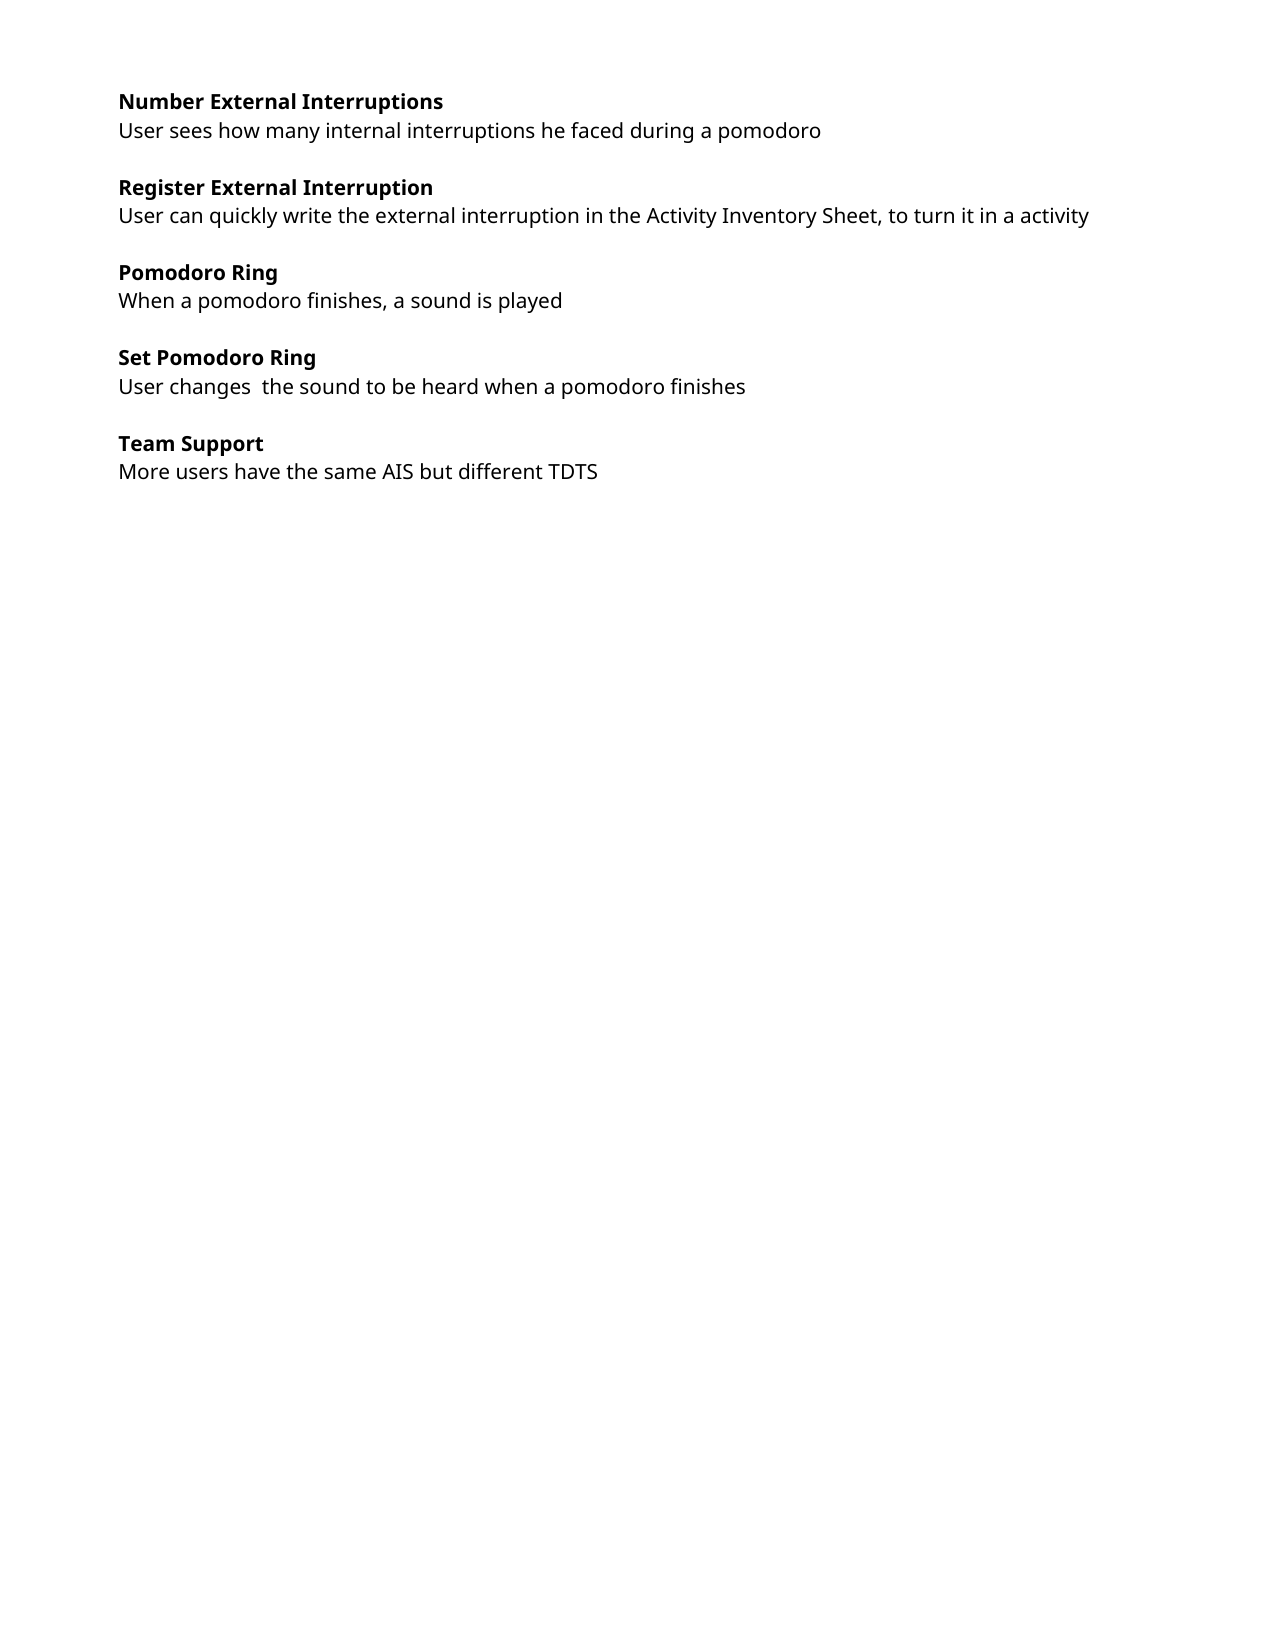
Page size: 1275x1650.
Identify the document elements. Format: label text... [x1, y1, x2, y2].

text Number External Interruptions User sees how many internal interruptions he faced during a pomodoro Register External Interruption User can quickly write the external interruption in the Activity Inventory Sheet, to turn it in a activity Pomodoro Ring When a pomodoro finishes, a sound is played Set Pomodoro Ring User changes the sound to be heard when a pomodoro finishes [118, 59, 1216, 400]
text More users have the same AIS but different TDTS [118, 457, 1216, 514]
text Team Support [118, 429, 1216, 457]
